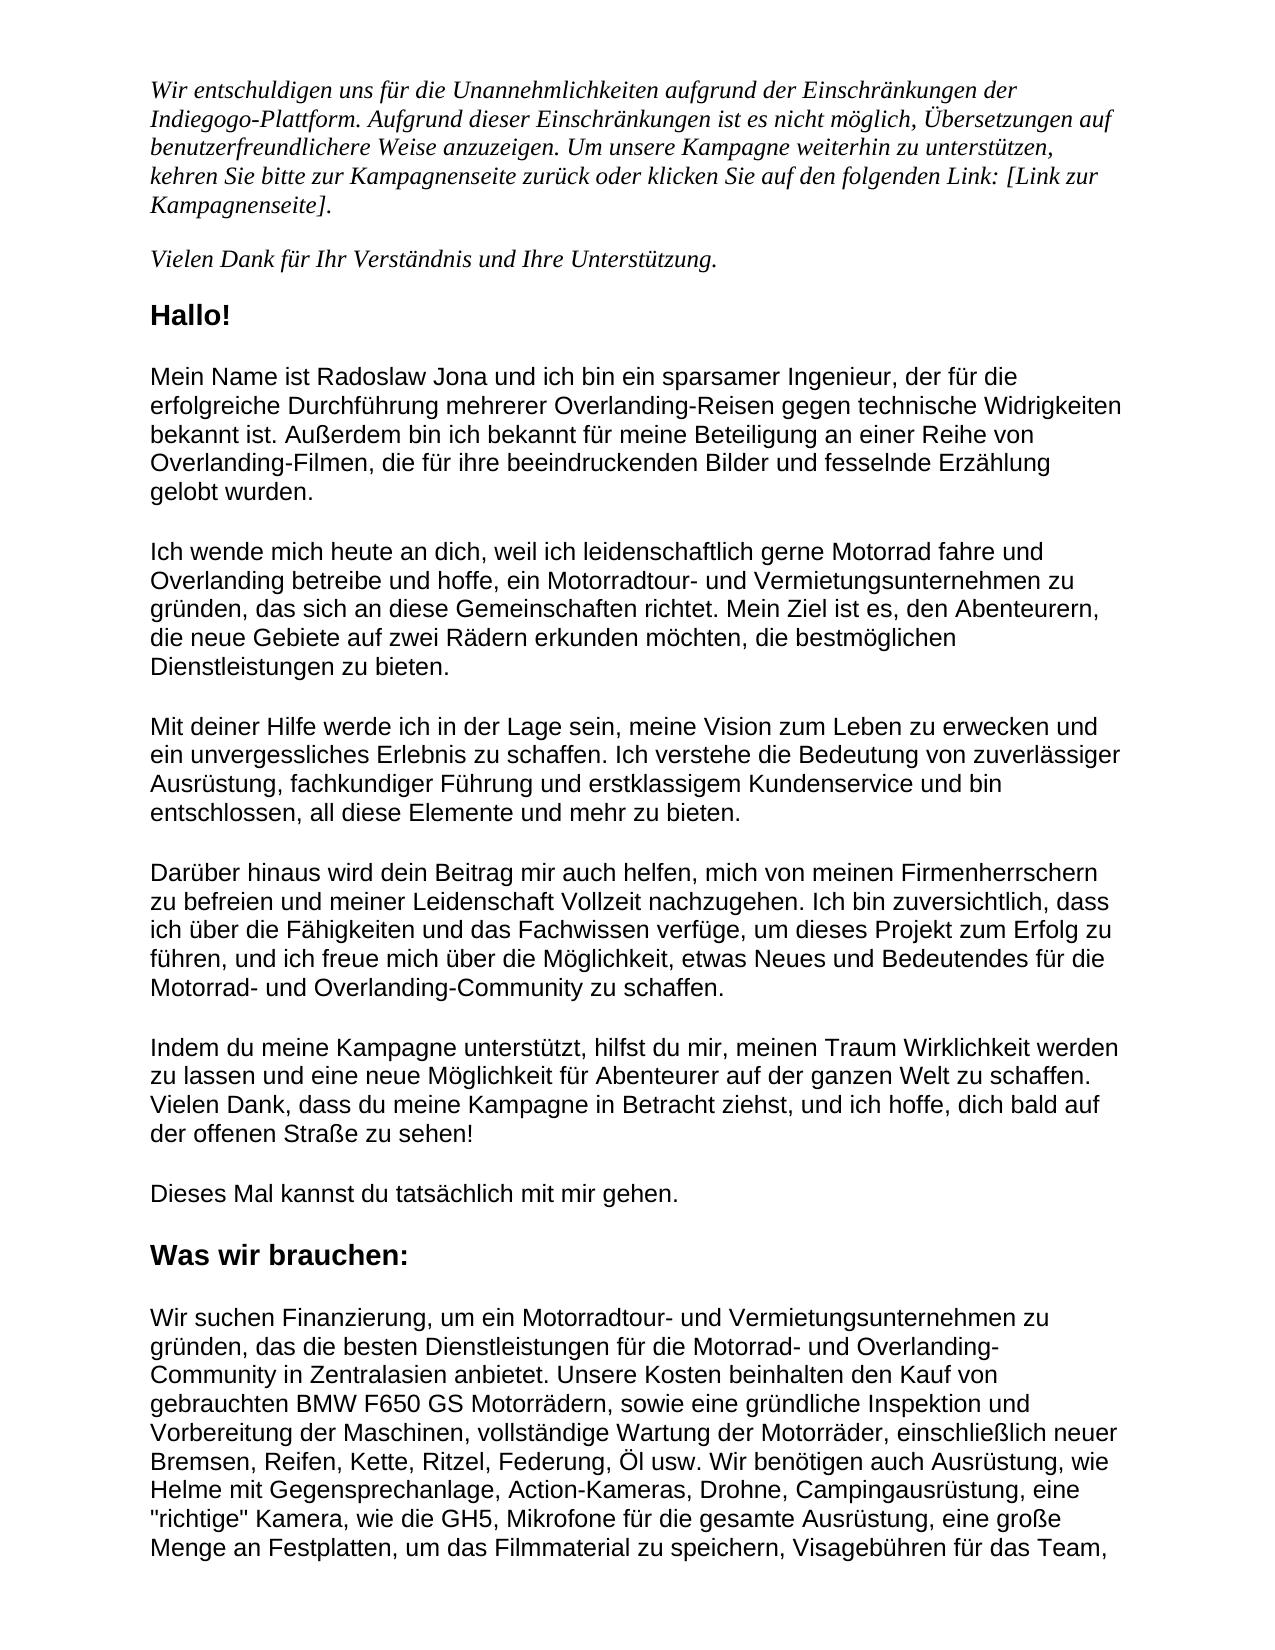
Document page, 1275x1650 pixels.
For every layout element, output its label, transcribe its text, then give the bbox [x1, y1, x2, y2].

text Wir entschuldigen uns für die Unannehmlichkeiten aufgrund der Einschränkungen der Indiegogo-Plattform. Aufgrund dieser Einschränkungen ist es nicht möglich, Übersetzungen auf benutzerfreundlichere Weise anzuzeigen. Um unsere Kampagne weiterhin zu unterstützen, kehren Sie bitte zur Kampagnenseite zurück oder klicken Sie auf den folgenden Link: [Link zur Kampagnenseite]. [150, 75, 1125, 219]
text Darüber hinaus wird dein Beitrag mir auch helfen, mich von meinen Firmenherrschern zu befreien und meiner Leidenschaft Vollzeit nachzugehen. Ich bin zuversichtlich, dass ich über die Fähigkeiten und das Fachwissen verfüge, um dieses Projekt zum Erfolg zu führen, und ich freue mich über die Möglichkeit, etwas Neues und Bedeutendes für die Motorrad- und Overlanding-Community zu schaffen. [150, 858, 1125, 1001]
text Was wir brauchen: [150, 1238, 1125, 1272]
text Ich wende mich heute an dich, weil ich leidenschaftlich gerne Motorrad fahre und Overlanding betreibe und hoffe, ein Motorradtour- und Vermietungsunternehmen zu gründen, das sich an diese Gemeinschaften richtet. Mein Ziel ist es, den Abenteurern, die neue Gebiete auf zwei Rädern erkunden möchten, die bestmöglichen Dienstleistungen zu bieten. [150, 537, 1125, 681]
text Mit deiner Hilfe werde ich in der Lage sein, meine Vision zum Leben zu erwecken und ein unvergessliches Erlebnis zu schaffen. Ich verstehe die Bedeutung von zuverlässiger Ausrüstung, fachkundiger Führung und erstklassigem Kundenservice und bin entschlossen, all diese Elemente und mehr zu bieten. [150, 712, 1125, 827]
text Hallo! [150, 297, 1125, 331]
text Mein Name ist Radoslaw Jona und ich bin ein sparsamer Ingenieur, der für die erfolgreiche Durchführung mehrerer Overlanding-Reisen gegen technische Widrigkeiten bekannt ist. Außerdem bin ich bekannt für meine Beteiligung an einer Reihe von Overlanding-Filmen, die für ihre beeindruckenden Bilder und fesselnde Erzählung gelobt wurden. [150, 362, 1125, 506]
text Vielen Dank für Ihr Verständnis und Ihre Unterstützung. [150, 244, 1125, 272]
text Dieses Mal kannst du tatsächlich mit mir gehen. [150, 1178, 1125, 1207]
text Wir suchen Finanzierung, um ein Motorradtour- und Vermietungsunternehmen zu gründen, das die besten Dienstleistungen für die Motorrad- und Overlanding-Community in Zentralasien anbietet. Unsere Kosten beinhalten den Kauf von gebrauchten BMW F650 GS Motorrädern, sowie eine gründliche Inspektion und Vorbereitung der Maschinen, vollständige Wartung der Motorräder, einschließlich neuer Bremsen, Reifen, Kette, Ritzel, Federung, Öl usw. Wir benötigen auch Ausrüstung, wie Helme mit Gegensprechanlage, Action-Kameras, Drohne, Campingausrüstung, eine "richtige" Kamera, wie die GH5, Mikrofone für die gesamte Ausrüstung, eine große Menge an Festplatten, um das Filmmaterial zu speichern, Visagebühren für das Team, [150, 1303, 1125, 1562]
text Indem du meine Kampagne unterstützt, hilfst du mir, meinen Traum Wirklichkeit werden zu lassen und eine neue Möglichkeit für Abenteurer auf der ganzen Welt zu schaffen. Vielen Dank, dass du meine Kampagne in Betracht ziehst, und ich hoffe, dich bald auf der offenen Straße zu sehen! [150, 1032, 1125, 1147]
